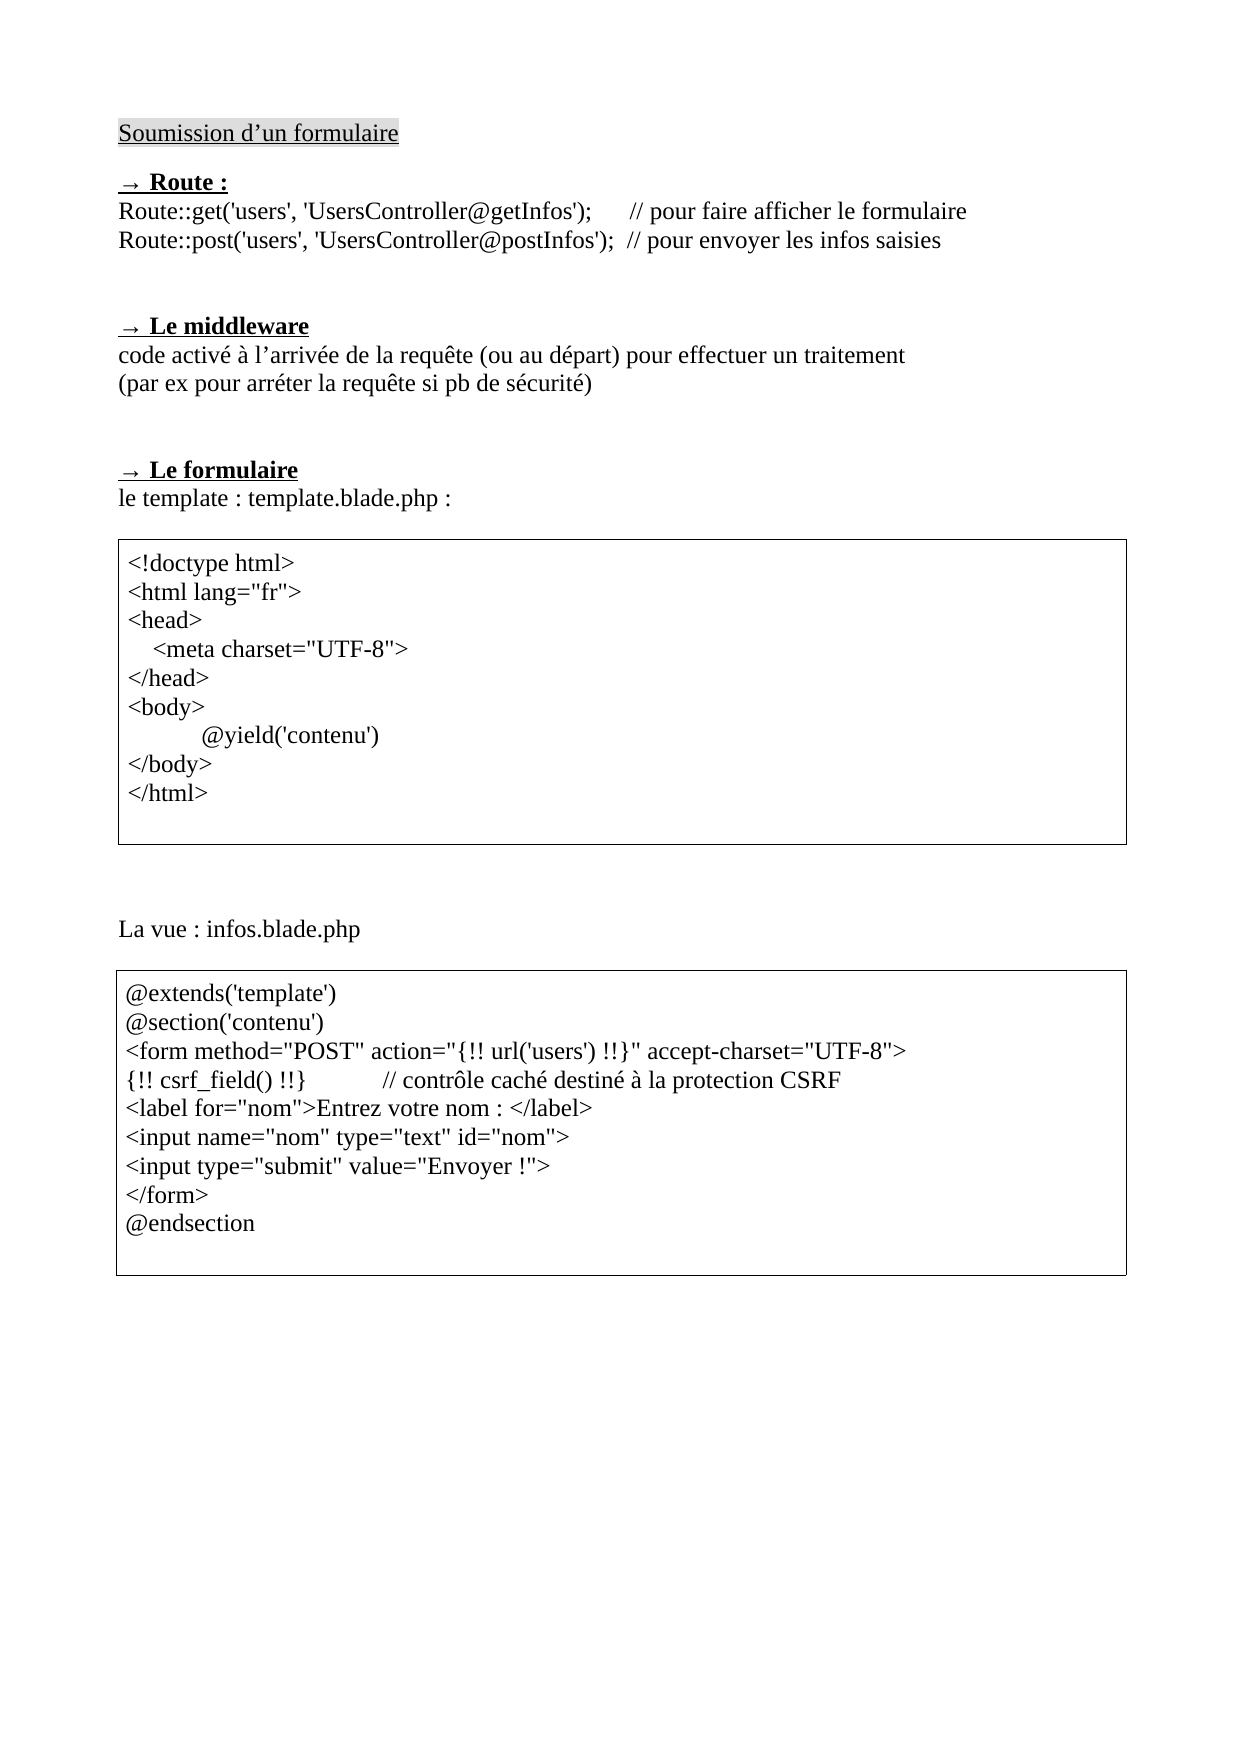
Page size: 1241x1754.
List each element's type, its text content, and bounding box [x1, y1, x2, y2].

text Route::post('users', 'UsersController@postInfos'); // pour envoyer les infos saisies [118, 225, 1122, 253]
text → Le formulaire [118, 455, 1122, 483]
text <html lang="fr"> [127, 577, 1117, 606]
text @endsection [125, 1208, 1113, 1237]
text <input type="submit" value="Envoyer !"> [125, 1151, 1113, 1180]
text <input name="nom" type="text" id="nom"> [125, 1122, 1113, 1151]
text <label for="nom">Entrez votre nom : </label> [125, 1093, 1113, 1122]
text <!doctype html> [127, 548, 1117, 577]
text {!! csrf_field() !!} // contrôle caché destiné à la protection CSRF [125, 1065, 1113, 1093]
text Soumission d’un formulaire [118, 118, 1122, 147]
text <head> [127, 606, 1117, 634]
text La vue : infos.blade.php [118, 914, 1122, 943]
text le template : template.blade.php : [118, 483, 1122, 512]
text @yield('contenu') [127, 721, 1117, 749]
text </body> [127, 749, 1117, 778]
text @extends('template') [125, 978, 1117, 1007]
text (par ex pour arréter la requête si pb de sécurité) [118, 368, 1122, 397]
text </html> [127, 778, 1117, 807]
text → Le middleware [118, 311, 1122, 340]
text code activé à l’arrivée de la requête (ou au départ) pour effectuer un traitement [118, 340, 1122, 368]
text <form method="POST" action="{!! url('users') !!}" accept-charset="UTF-8"> [125, 1036, 1113, 1065]
text <body> [127, 692, 1117, 721]
text </head> [127, 663, 1117, 692]
text @section('contenu') [125, 1007, 1113, 1036]
text → Route : [118, 167, 1122, 196]
text Route::get('users', 'UsersController@getInfos'); // pour faire afficher le formulaire [118, 196, 1122, 225]
text <meta charset="UTF-8"> [127, 634, 1117, 663]
text </form> [125, 1180, 1113, 1208]
